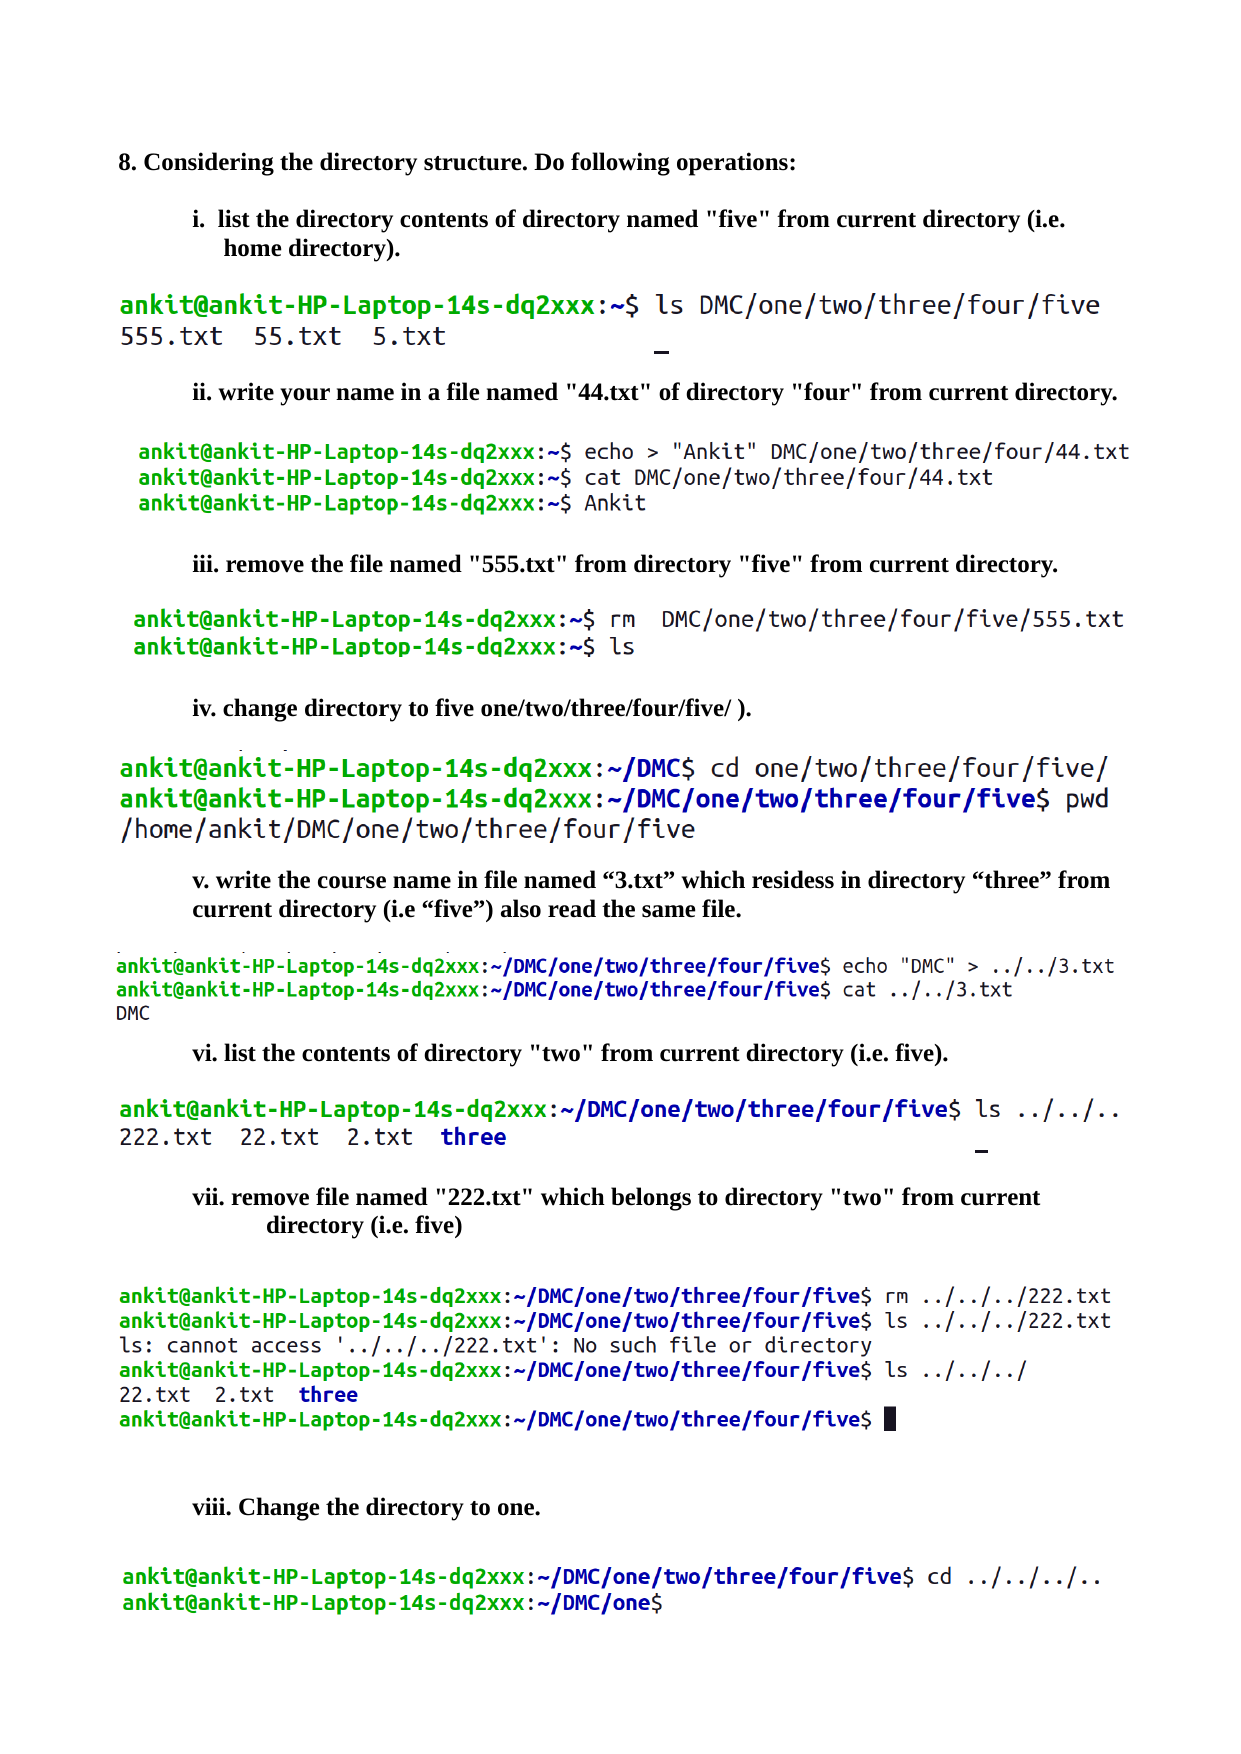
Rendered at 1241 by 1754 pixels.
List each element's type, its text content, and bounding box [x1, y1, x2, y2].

text i. list the directory contents of directory named "five" from current directory (i.e. home directory). [118, 204, 1122, 262]
text ii. write your name in a file named "44.txt" of directory "four" from current directory. [118, 377, 1122, 406]
picture [118, 1284, 1123, 1435]
text 8. Considering the directory structure. Do following operations: [118, 147, 1122, 176]
text v. write the course name in file named “3.txt” which residess in directory “three” from current directory (i.e “five”) also read the same file. [118, 866, 1122, 923]
text iii. remove the file named "555.txt" from directory "five" from current directory. [118, 549, 1122, 578]
picture [132, 603, 1137, 657]
picture [137, 438, 1142, 517]
picture [115, 952, 1119, 1026]
picture [118, 750, 1123, 845]
text iv. change directory to five one/two/three/four/five/ ). [118, 693, 1122, 722]
text viii. Change the directory to one. [118, 1492, 1122, 1521]
text vii. remove file named "222.txt" which belongs to directory "two" from current directory (i.e. five) [118, 1182, 1122, 1239]
picture [122, 1562, 1126, 1619]
text vi. list the contents of directory "two" from current directory (i.e. five). [118, 1038, 1122, 1067]
picture [118, 1095, 1123, 1153]
picture [118, 290, 1123, 354]
